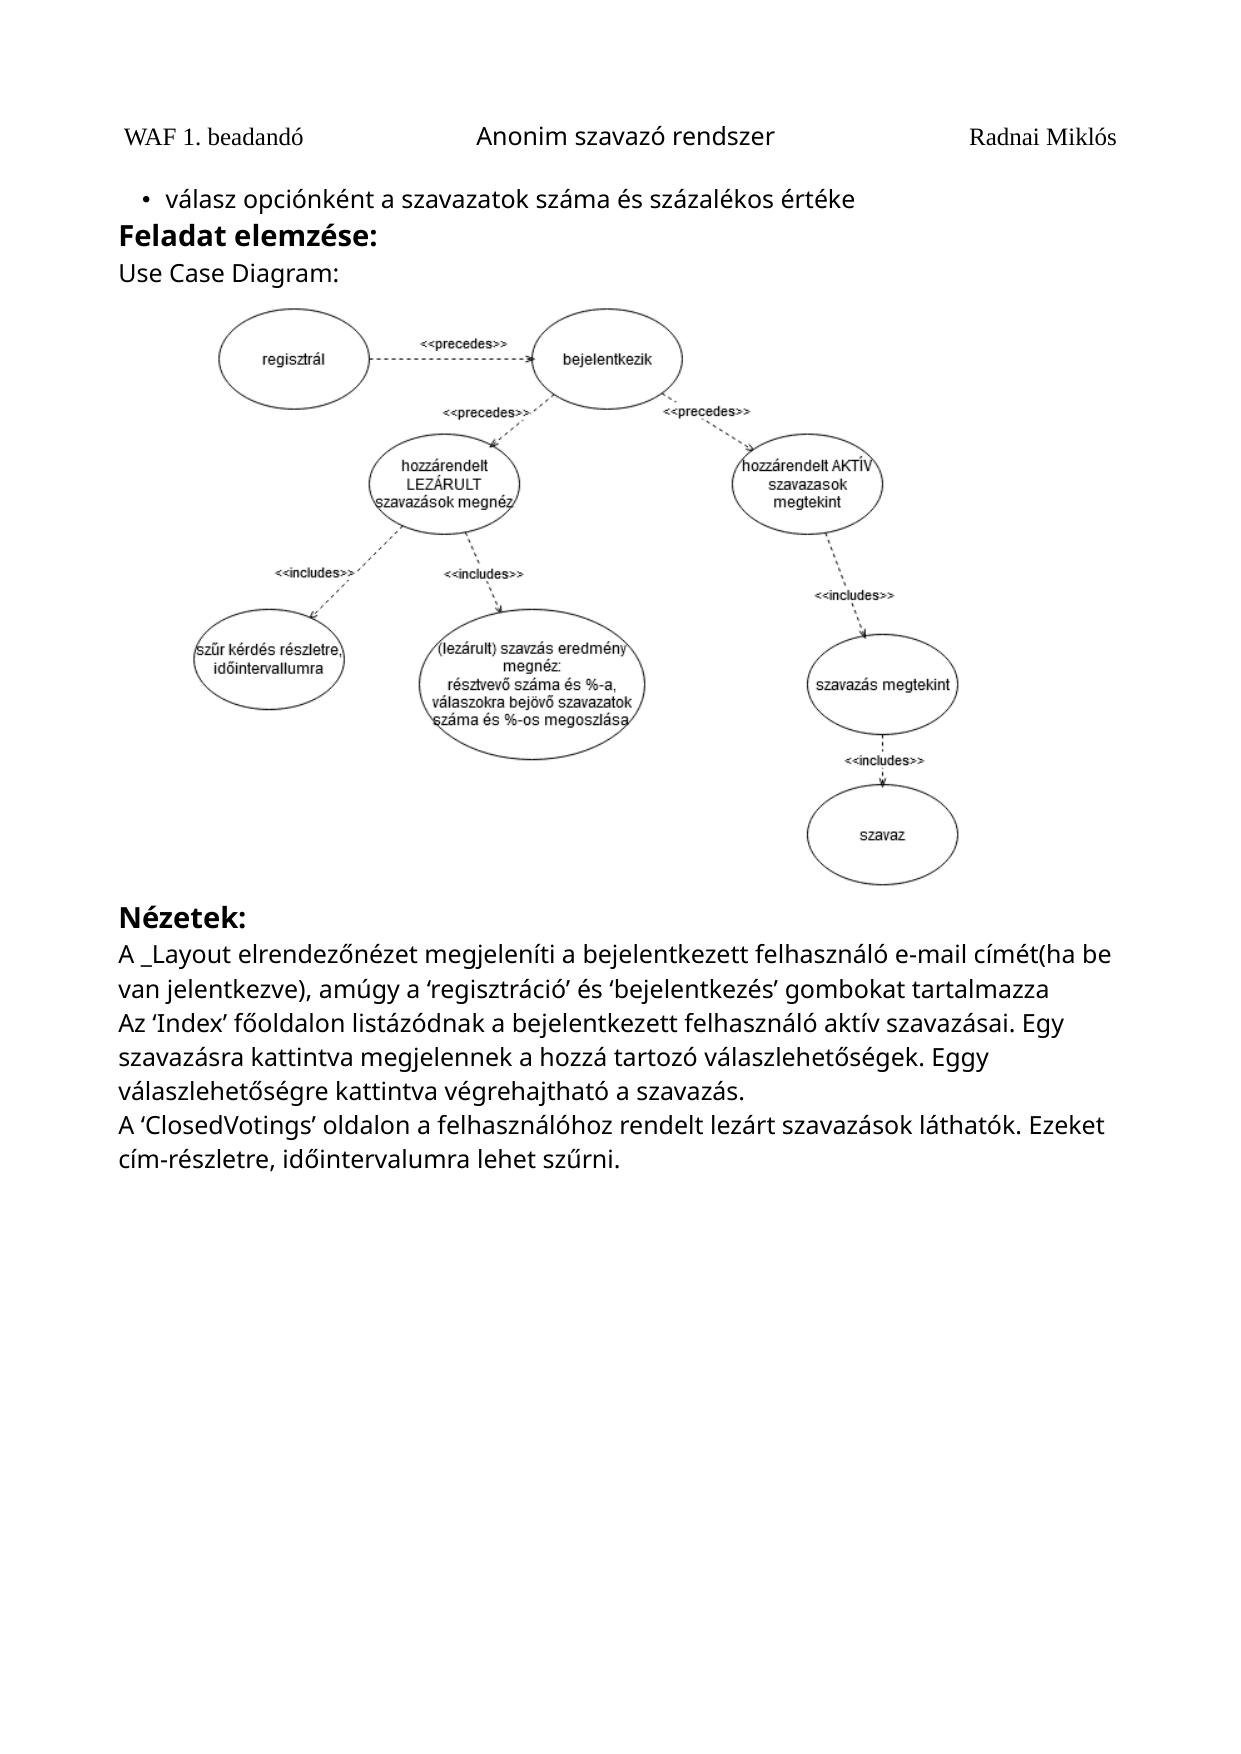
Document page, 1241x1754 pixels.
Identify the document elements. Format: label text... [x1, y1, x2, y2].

list válasz opciónként a szavazatok száma és százalékos értéke [142, 182, 1122, 216]
text Nézetek: [118, 289, 1122, 937]
text Use Case Diagram: [118, 255, 1122, 289]
text A _Layout elrendezőnézet megjeleníti a bejelentkezett felhasználó e-mail címét(ha be van jelentkezve), amúgy a ‘regisztráció’ és ‘bejelentkezés’ gombokat tartalmazza [118, 937, 1122, 1005]
picture [181, 296, 971, 898]
text Az ‘Index’ főoldalon listázódnak a bejelentkezett felhasználó aktív szavazásai. Egy szavazásra kattintva megjelennek a hozzá tartozó válaszlehetőségek. Eggy válaszlehetőségre kattintva végrehajtható a szavazás. [118, 1005, 1122, 1107]
text A ‘ClosedVotings’ oldalon a felhasználóhoz rendelt lezárt szavazások láthatók. Ezeket cím-részletre, időintervalumra lehet szűrni. [118, 1107, 1122, 1176]
text Feladat elemzése: [118, 216, 1122, 255]
